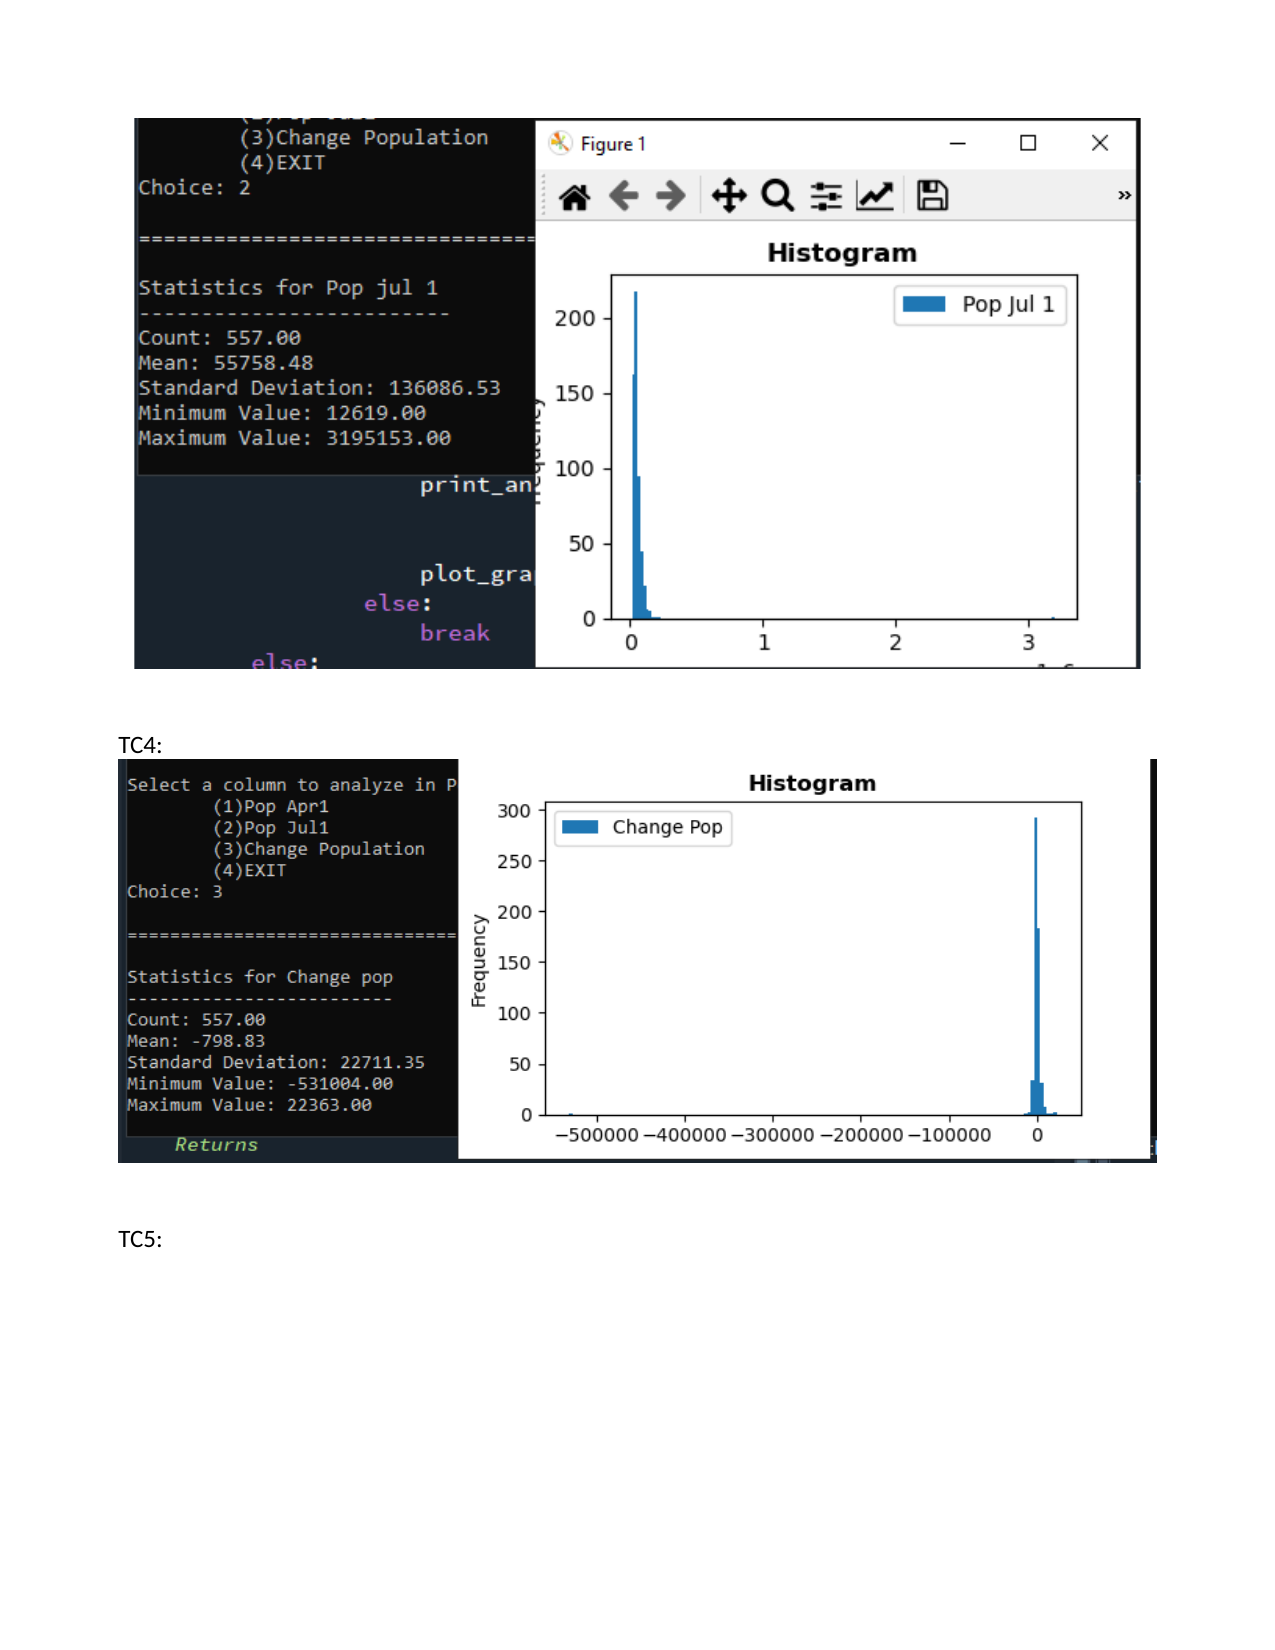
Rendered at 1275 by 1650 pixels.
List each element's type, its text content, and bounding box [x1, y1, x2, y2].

picture [134, 118, 1141, 669]
text TC4: [118, 729, 1157, 759]
picture [118, 759, 1157, 1163]
text TC5: [118, 1224, 1157, 1254]
